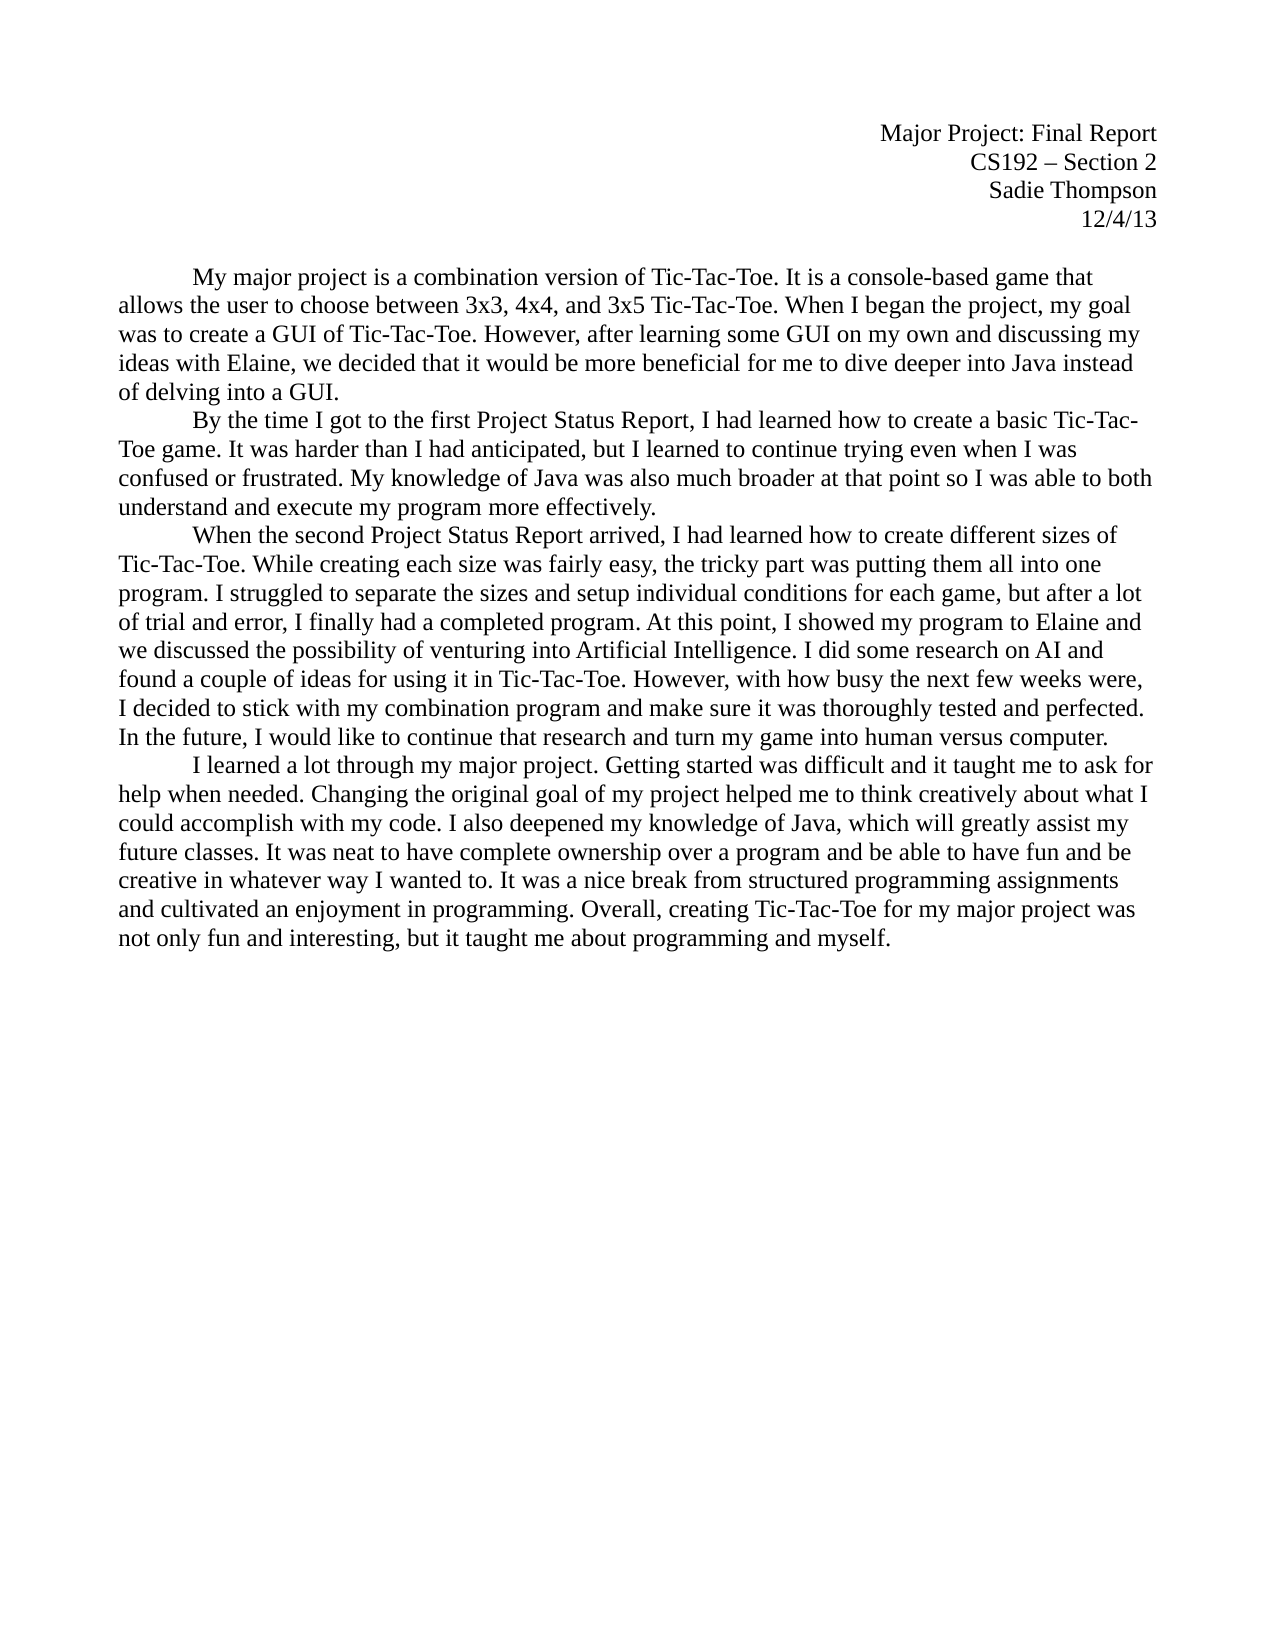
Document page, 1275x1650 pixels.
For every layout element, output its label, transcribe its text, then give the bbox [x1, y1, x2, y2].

text When the second Project Status Report arrived, I had learned how to create different sizes of Tic-Tac-Toe. While creating each size was fairly easy, the tricky part was putting them all into one program. I struggled to separate the sizes and setup individual conditions for each game, but after a lot of trial and error, I finally had a completed program. At this point, I showed my program to Elaine and we discussed the possibility of venturing into Artificial Intelligence. I did some research on AI and found a couple of ideas for using it in Tic-Tac-Toe. However, with how busy the next few weeks were, I decided to stick with my combination program and make sure it was thoroughly tested and perfected. In the future, I would like to continue that research and turn my game into human versus computer. [118, 521, 1157, 751]
text I learned a lot through my major project. Getting started was difficult and it taught me to ask for help when needed. Changing the original goal of my project helped me to think creatively about what I could accomplish with my code. I also deepened my knowledge of Java, which will greatly assist my future classes. It was neat to have complete ownership over a program and be able to have fun and be creative in whatever way I wanted to. It was a nice break from structured programming assignments and cultivated an enjoyment in programming. Overall, creating Tic-Tac-Toe for my major project was not only fun and interesting, but it taught me about programming and myself. [118, 751, 1157, 952]
text 12/4/13 [118, 204, 1157, 233]
text My major project is a combination version of Tic-Tac-Toe. It is a console-based game that allows the user to choose between 3x3, 4x4, and 3x5 Tic-Tac-Toe. When I began the project, my goal was to create a GUI of Tic-Tac-Toe. However, after learning some GUI on my own and discussing my ideas with Elaine, we decided that it would be more beneficial for me to dive deeper into Java instead of delving into a GUI. [118, 262, 1157, 406]
text CS192 – Section 2 [118, 147, 1157, 176]
text By the time I got to the first Project Status Report, I had learned how to create a basic Tic-Tac-Toe game. It was harder than I had anticipated, but I learned to continue trying even when I was confused or frustrated. My knowledge of Java was also much broader at that point so I was able to both understand and execute my program more effectively. [118, 406, 1157, 521]
text Sadie Thompson [118, 176, 1157, 204]
text Major Project: Final Report [118, 118, 1157, 147]
